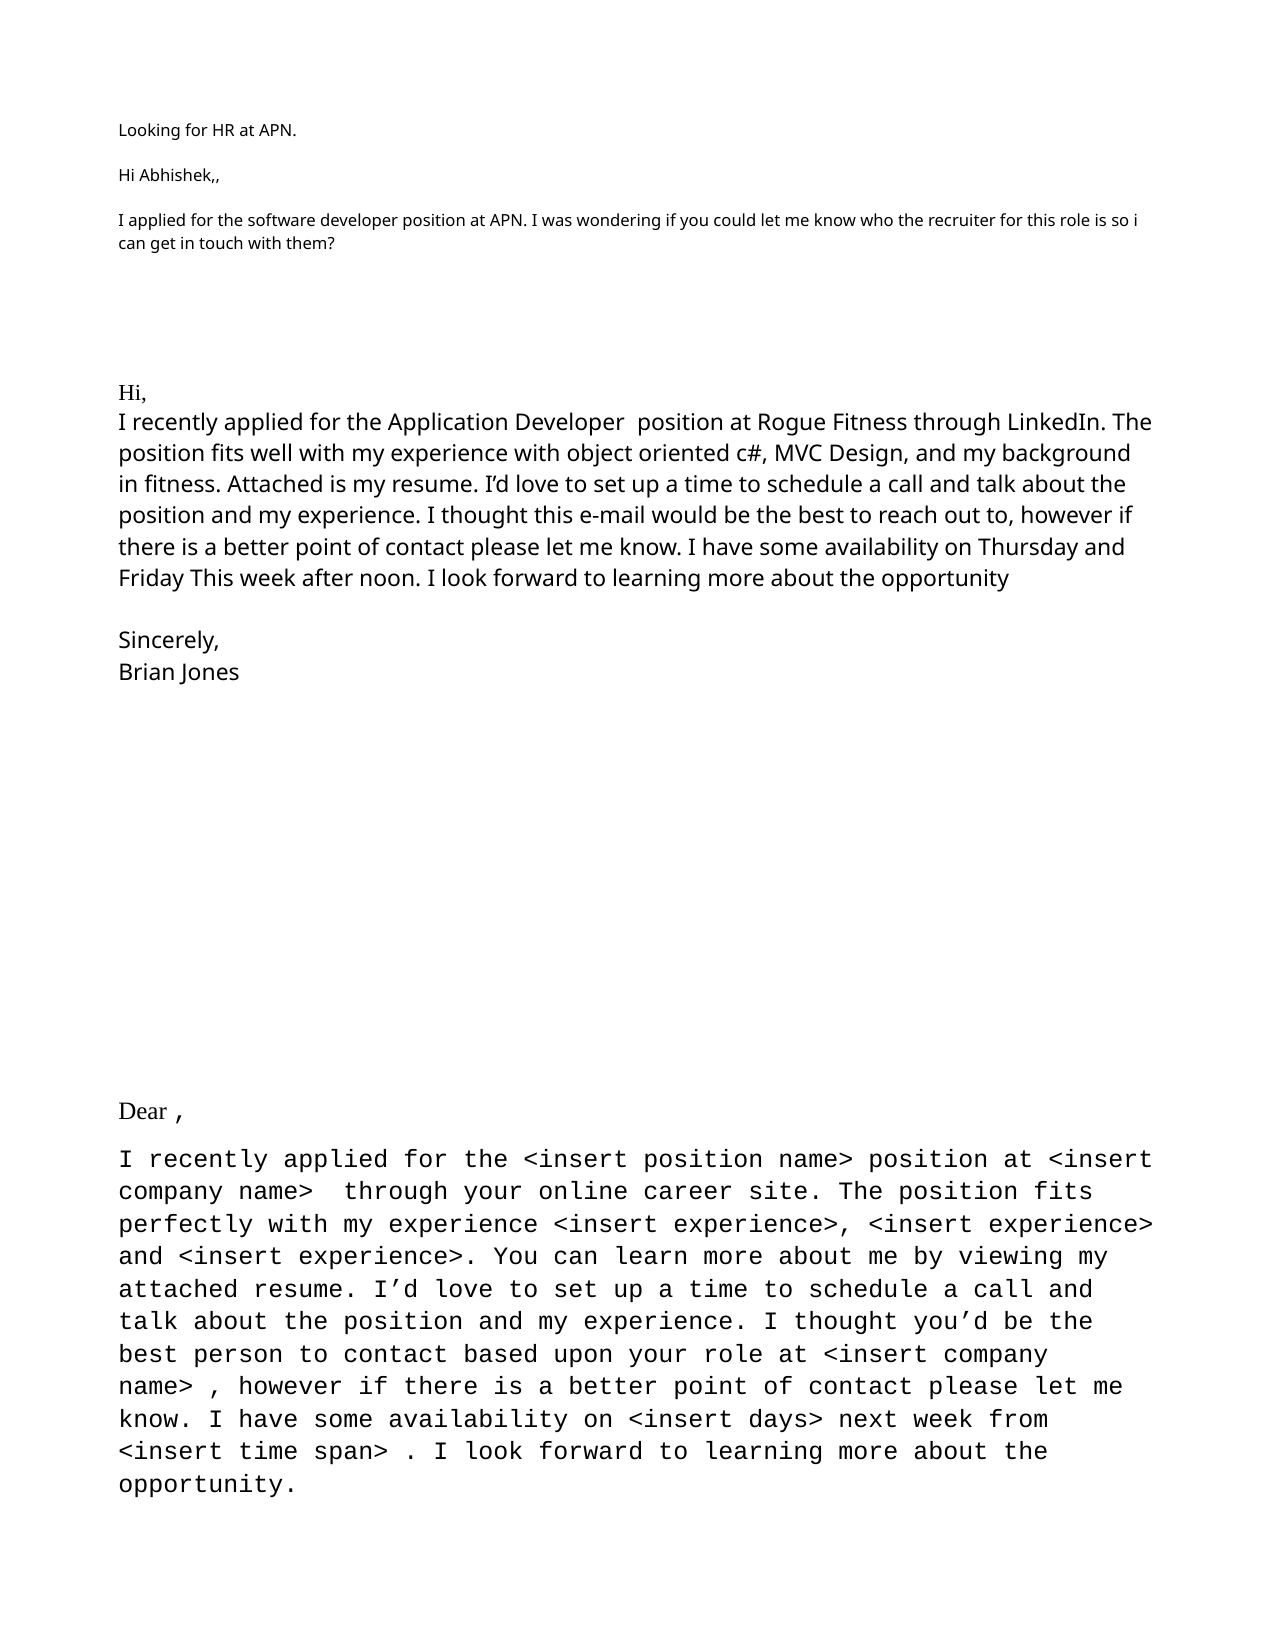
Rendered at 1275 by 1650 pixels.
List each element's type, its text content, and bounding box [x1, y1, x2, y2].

text Looking for HR at APN. [118, 118, 1157, 141]
text Sincerely, [118, 624, 1157, 655]
text Brian Jones [118, 655, 1157, 687]
text I recently applied for the <insert position name> position at <insert company name> through your online career site. The position fits perfectly with my experience <insert experience>, <insert experience> and <insert experience>. You can learn more about me by viewing my attached resume. I’d love to set up a time to schedule a call and talk about the position and my experience. I thought you’d be the best person to contact based upon your role at <insert company name> , however if there is a better point of contact please let me know. I have some availability on <insert days> next week from <insert time span> . I look forward to learning more about the opportunity. [118, 1146, 1157, 1499]
text Hi Abhishek,, [118, 163, 1157, 186]
text Hi, [118, 379, 1157, 405]
text Dear , [118, 1096, 1157, 1127]
text I recently applied for the Application Developer position at Rogue Fitness through LinkedIn. The position fits well with my experience with object oriented c#, MVC Design, and my background in fitness. Attached is my resume. I’d love to set up a time to schedule a call and talk about the position and my experience. I thought this e-mail would be the best to reach out to, however if there is a better point of contact please let me know. I have some availability on Thursday and Friday This week after noon. I look forward to learning more about the opportunity [118, 405, 1157, 593]
text I applied for the software developer position at APN. I was wondering if you could let me know who the recruiter for this role is so i can get in touch with them? [118, 209, 1157, 254]
